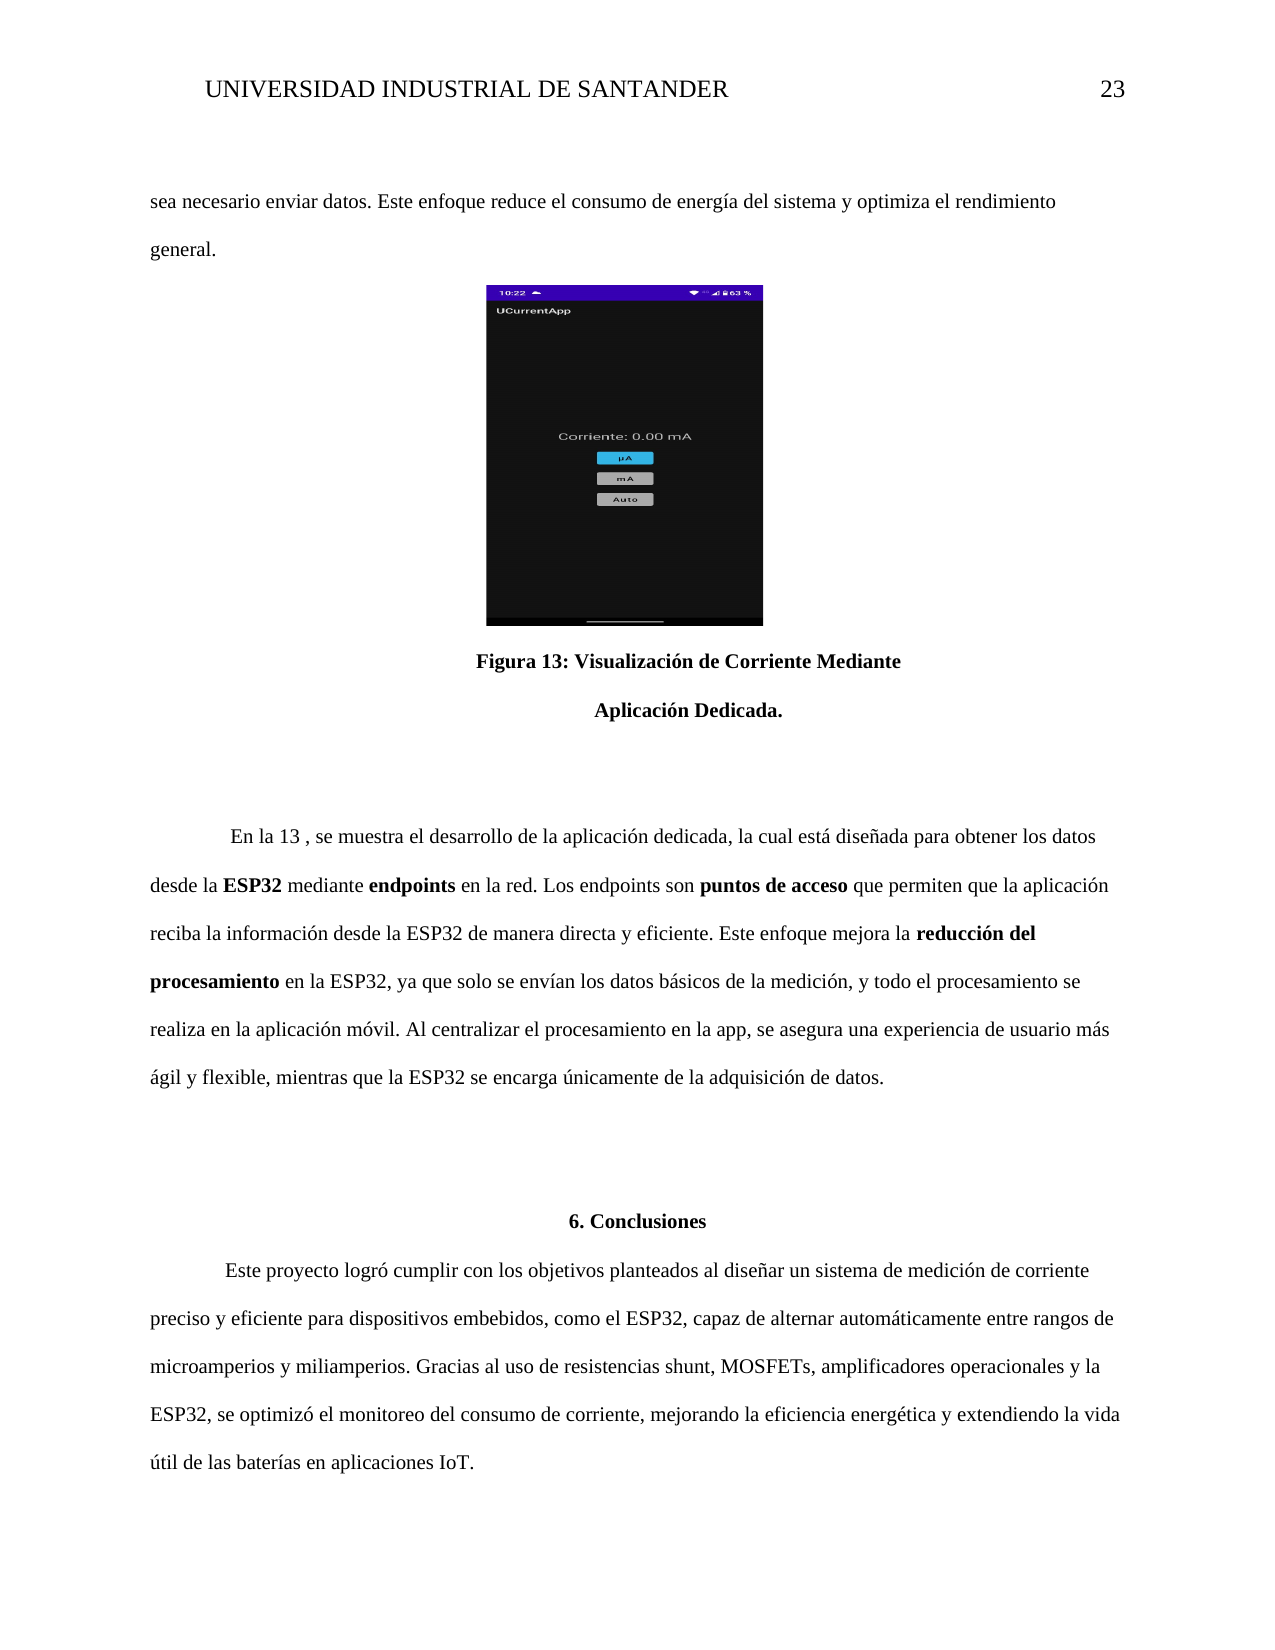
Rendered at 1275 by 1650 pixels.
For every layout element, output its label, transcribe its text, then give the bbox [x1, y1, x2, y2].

picture [486, 285, 764, 626]
text Figura 13: Visualización de Corriente Mediante Aplicación Dedicada. [450, 278, 927, 722]
subtitle 6. Conclusiones [150, 1209, 1125, 1233]
text En la Figura 13 , se muestra el desarrollo de la aplicación dedicada, la cual está diseñada para obtener los datos desde la ESP32 mediante endpoints en la red. Los endpoints son puntos de acceso que permiten que la aplicación reciba la información desde la ESP32 de manera directa y eficiente. Este enfoque mejora la reducción del procesamiento en la ESP32, ya que solo se envían los datos básicos de la medición, y todo el procesamiento se realiza en la aplicación móvil. Al centralizar el procesamiento en la app, se asegura una experiencia de usuario más ágil y flexible, mientras que la ESP32 se encarga únicamente de la adquisición de datos. [150, 824, 1125, 1089]
text Este proyecto logró cumplir con los objetivos planteados al diseñar un sistema de medición de corriente preciso y eficiente para dispositivos embebidos, como el ESP32, capaz de alternar automáticamente entre rangos de microamperios y miliamperios. Gracias al uso de resistencias shunt, MOSFETs, amplificadores operacionales y la ESP32, se optimizó el monitoreo del consumo de corriente, mejorando la eficiencia energética y extendiendo la vida útil de las baterías en aplicaciones IoT. [150, 1258, 1125, 1474]
text sea necesario enviar datos. Este enfoque reduce el consumo de energía del sistema y optimiza el rendimiento general. [150, 189, 1125, 261]
